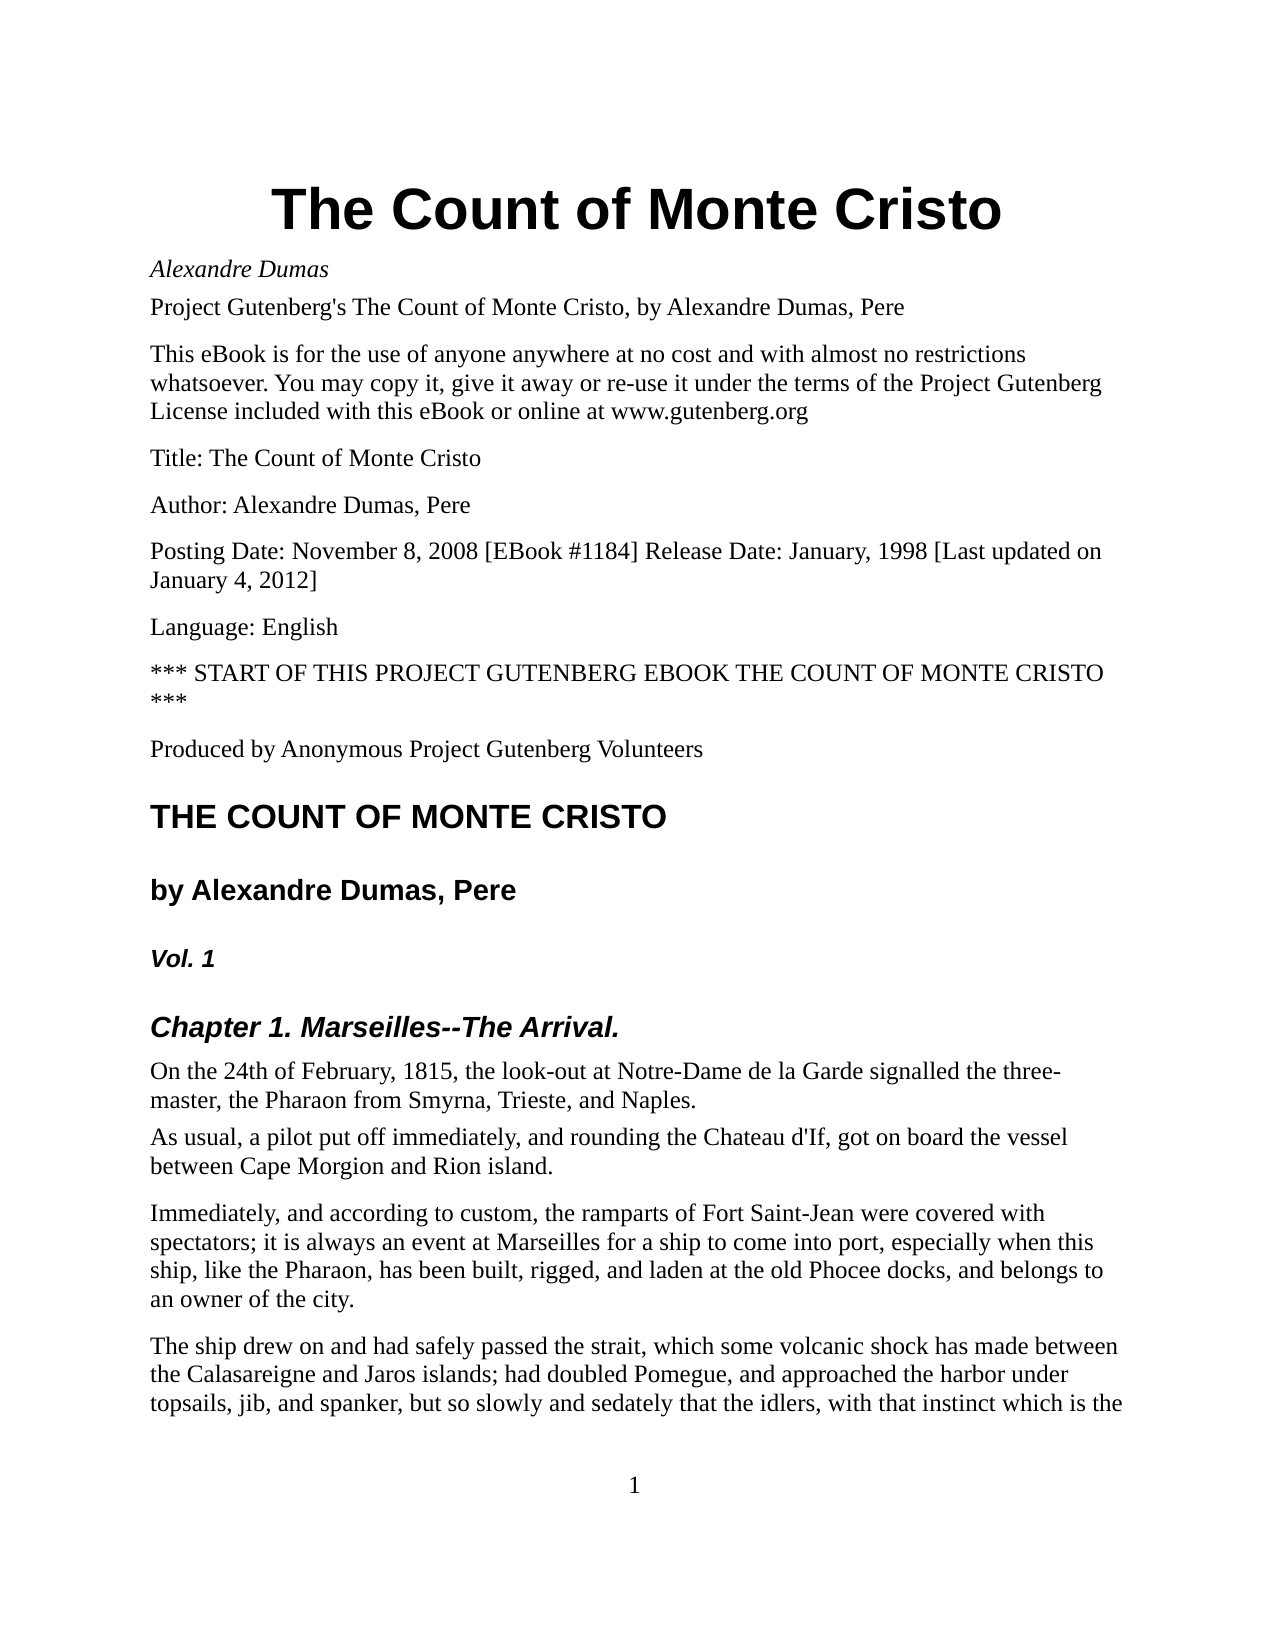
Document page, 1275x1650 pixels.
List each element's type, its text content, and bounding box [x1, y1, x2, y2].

text *** START OF THIS PROJECT GUTENBERG EBOOK THE COUNT OF MONTE CRISTO *** [150, 658, 1125, 716]
text Language: English [150, 612, 1125, 641]
subtitle Chapter 1. Marseilles--The Arrival. [150, 1010, 1125, 1043]
subtitle THE COUNT OF MONTE CRISTO [150, 797, 1125, 835]
subtitle Vol. 1 [150, 944, 1125, 972]
subtitle by Alexandre Dumas, Pere [150, 873, 1125, 906]
text Posting Date: November 8, 2008 [EBook #1184] Release Date: January, 1998 [Last updated on January 4, 2012] [150, 536, 1125, 594]
title The Count of Monte Cristo [150, 175, 1125, 242]
text This eBook is for the use of anyone anywhere at no cost and with almost no restrictions whatsoever. You may copy it, give it away or re-use it under the terms of the Project Gutenberg License included with this eBook or online at www.gutenberg.org [150, 339, 1125, 425]
text Title: The Count of Monte Cristo [150, 443, 1125, 472]
text Author: Alexandre Dumas, Pere [150, 490, 1125, 518]
text Alexandre Dumas [150, 254, 1125, 283]
text Produced by Anonymous Project Gutenberg Volunteers [150, 734, 1125, 763]
text Project Gutenberg's The Count of Monte Cristo, by Alexandre Dumas, Pere [150, 292, 1125, 321]
text As usual, a pilot put off immediately, and rounding the Chateau d'If, got on board the vessel between Cape Morgion and Rion island. [150, 1122, 1125, 1180]
text On the 24th of February, 1815, the look-out at Notre-Dame de la Garde signalled the three-master, the Pharaon from Smyrna, Trieste, and Naples. [150, 1056, 1125, 1113]
text The ship drew on and had safely passed the strait, which some volcanic shock has made between the Calasareigne and Jaros islands; had doubled Pomegue, and approached the harbor under topsails, jib, and spanker, but so slowly and sedately that the idlers, with that instinct which is the [150, 1331, 1125, 1417]
text Immediately, and according to custom, the ramparts of Fort Saint-Jean were covered with spectators; it is always an event at Marseilles for a ship to come into port, especially when this ship, like the Pharaon, has been built, rigged, and laden at the old Phocee docks, and belongs to an owner of the city. [150, 1198, 1125, 1313]
